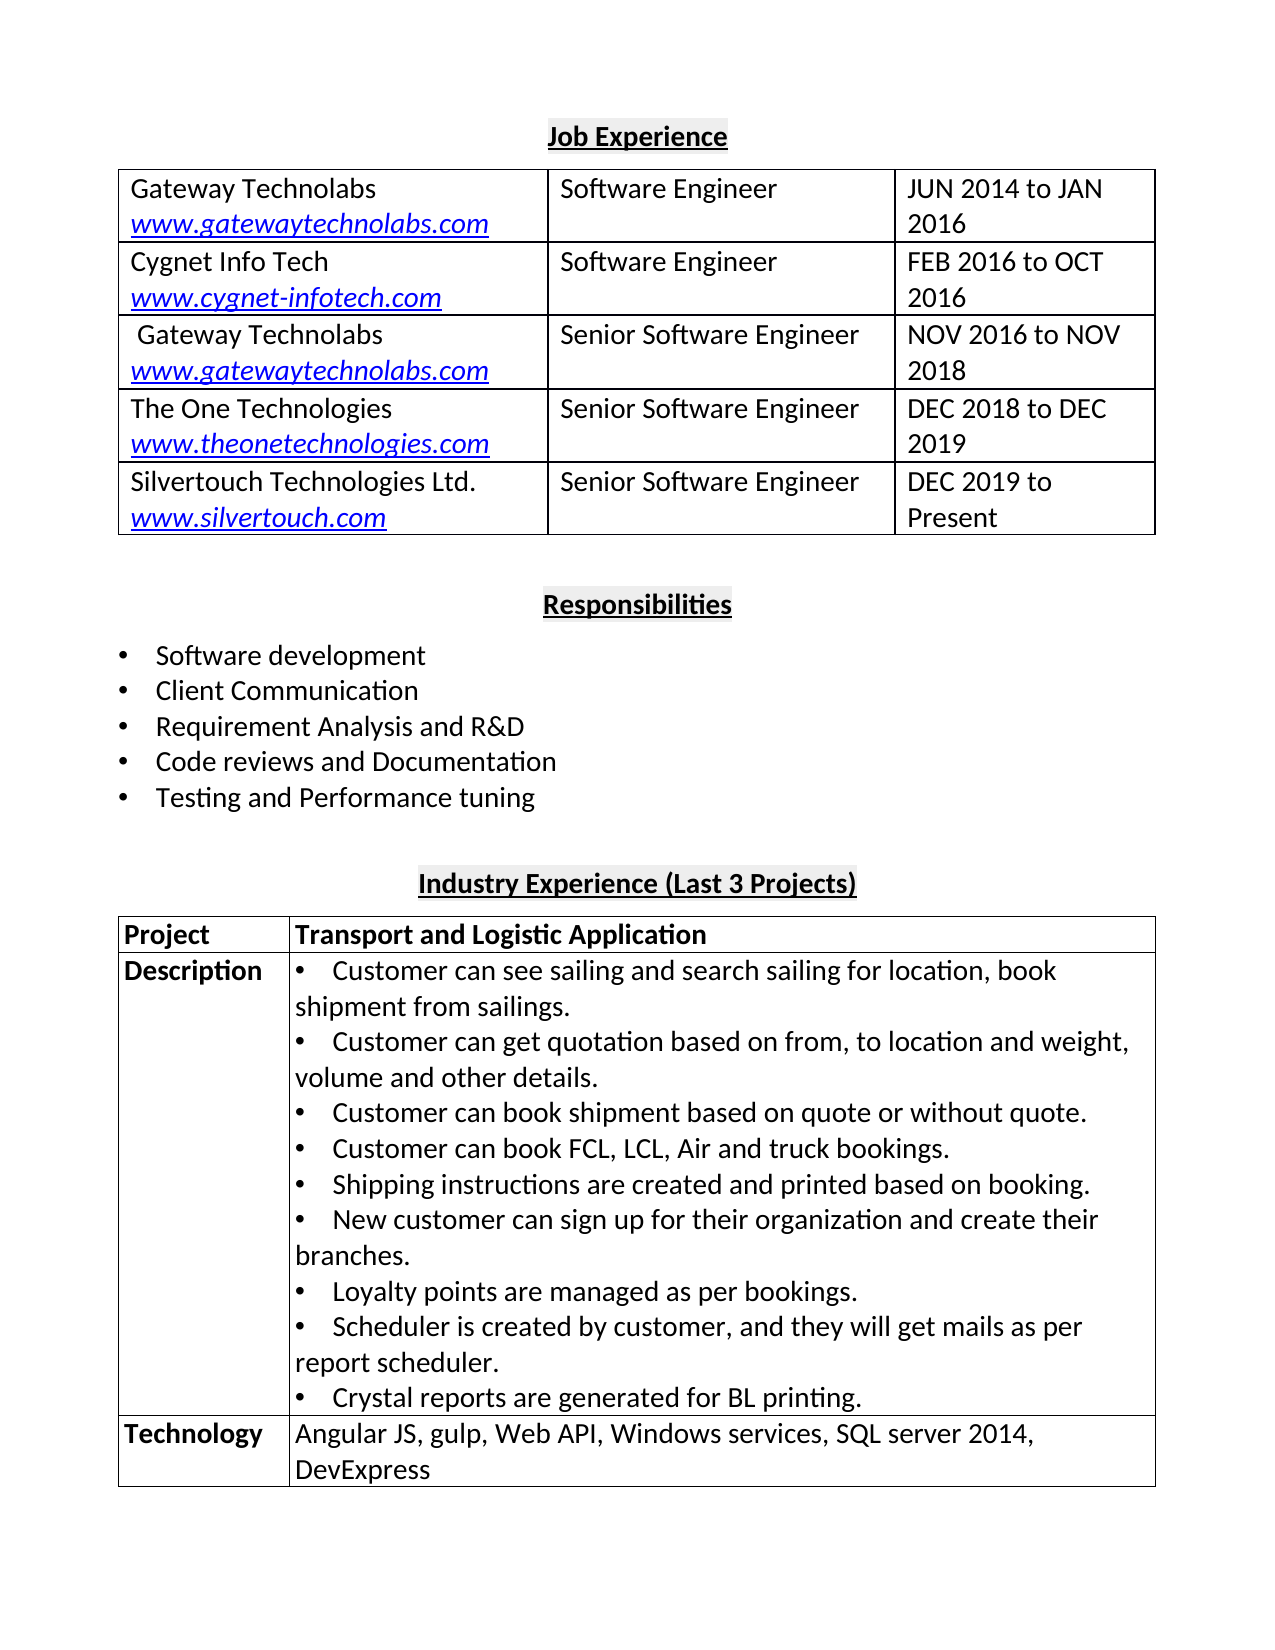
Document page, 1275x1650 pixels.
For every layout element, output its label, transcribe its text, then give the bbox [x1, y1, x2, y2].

table_cell Silvertouch Technologies Ltd. www.silvertouch.com [119, 463, 547, 534]
table_cell Angular JS, gulp, Web API, Windows services, SQL server 2014, DevExpress [290, 1416, 1155, 1486]
table_cell The One Technologies www.theonetechnologies.com [119, 390, 547, 461]
table_cell NOV 2016 to NOV 2018 [896, 316, 1154, 388]
table_cell Gateway Technolabs www.gatewaytechnolabs.com [119, 316, 547, 388]
table_header Transport and Logistic Application [290, 917, 1155, 952]
table_cell Customer can see sailing and search sailing for location, book shipment from sailings. Customer can get quotation based on from, to location and weight, volume and other details. Customer can book shipment based on quote or without quote. Customer can book FCL, LCL, Air and truck bookings. Shipping instructions are created and printed based on booking. New customer can sign up for their organization and create their branches. Loyalty points are managed as per bookings. Scheduler is created by customer, and they will get mails as per report scheduler. Crystal reports are generated for BL printing. [290, 953, 1155, 1415]
table_cell FEB 2016 to OCT 2016 [896, 243, 1154, 314]
table_cell DEC 2018 to DEC 2019 [896, 390, 1154, 461]
list Code reviews and Documentation [81, 743, 1157, 779]
list Client Communication [81, 672, 1157, 708]
table_header Software Engineer [549, 170, 894, 241]
table_cell Technology [119, 1416, 289, 1486]
table_header Project [119, 917, 289, 952]
text Industry Experience (Last 3 Projects) [118, 865, 1157, 901]
list Requirement Analysis and R&D [81, 708, 1157, 743]
table_cell Software Engineer [549, 243, 894, 314]
table_cell Senior Software Engineer [549, 463, 894, 534]
text Job Experience [118, 118, 1157, 154]
table_header JUN 2014 to JAN 2016 [896, 170, 1154, 241]
table_cell Senior Software Engineer [549, 316, 894, 388]
table_header Gateway Technolabs www.gatewaytechnolabs.com [119, 170, 547, 241]
table_cell Cygnet Info Tech www.cygnet-infotech.com [119, 243, 547, 314]
text Responsibilities [118, 586, 1157, 622]
list Software development [81, 637, 1157, 672]
table_cell DEC 2019 to Present [896, 463, 1154, 534]
table_cell Description [119, 953, 289, 1415]
list Testing and Performance tuning [81, 779, 1157, 815]
table_cell Senior Software Engineer [549, 390, 894, 461]
